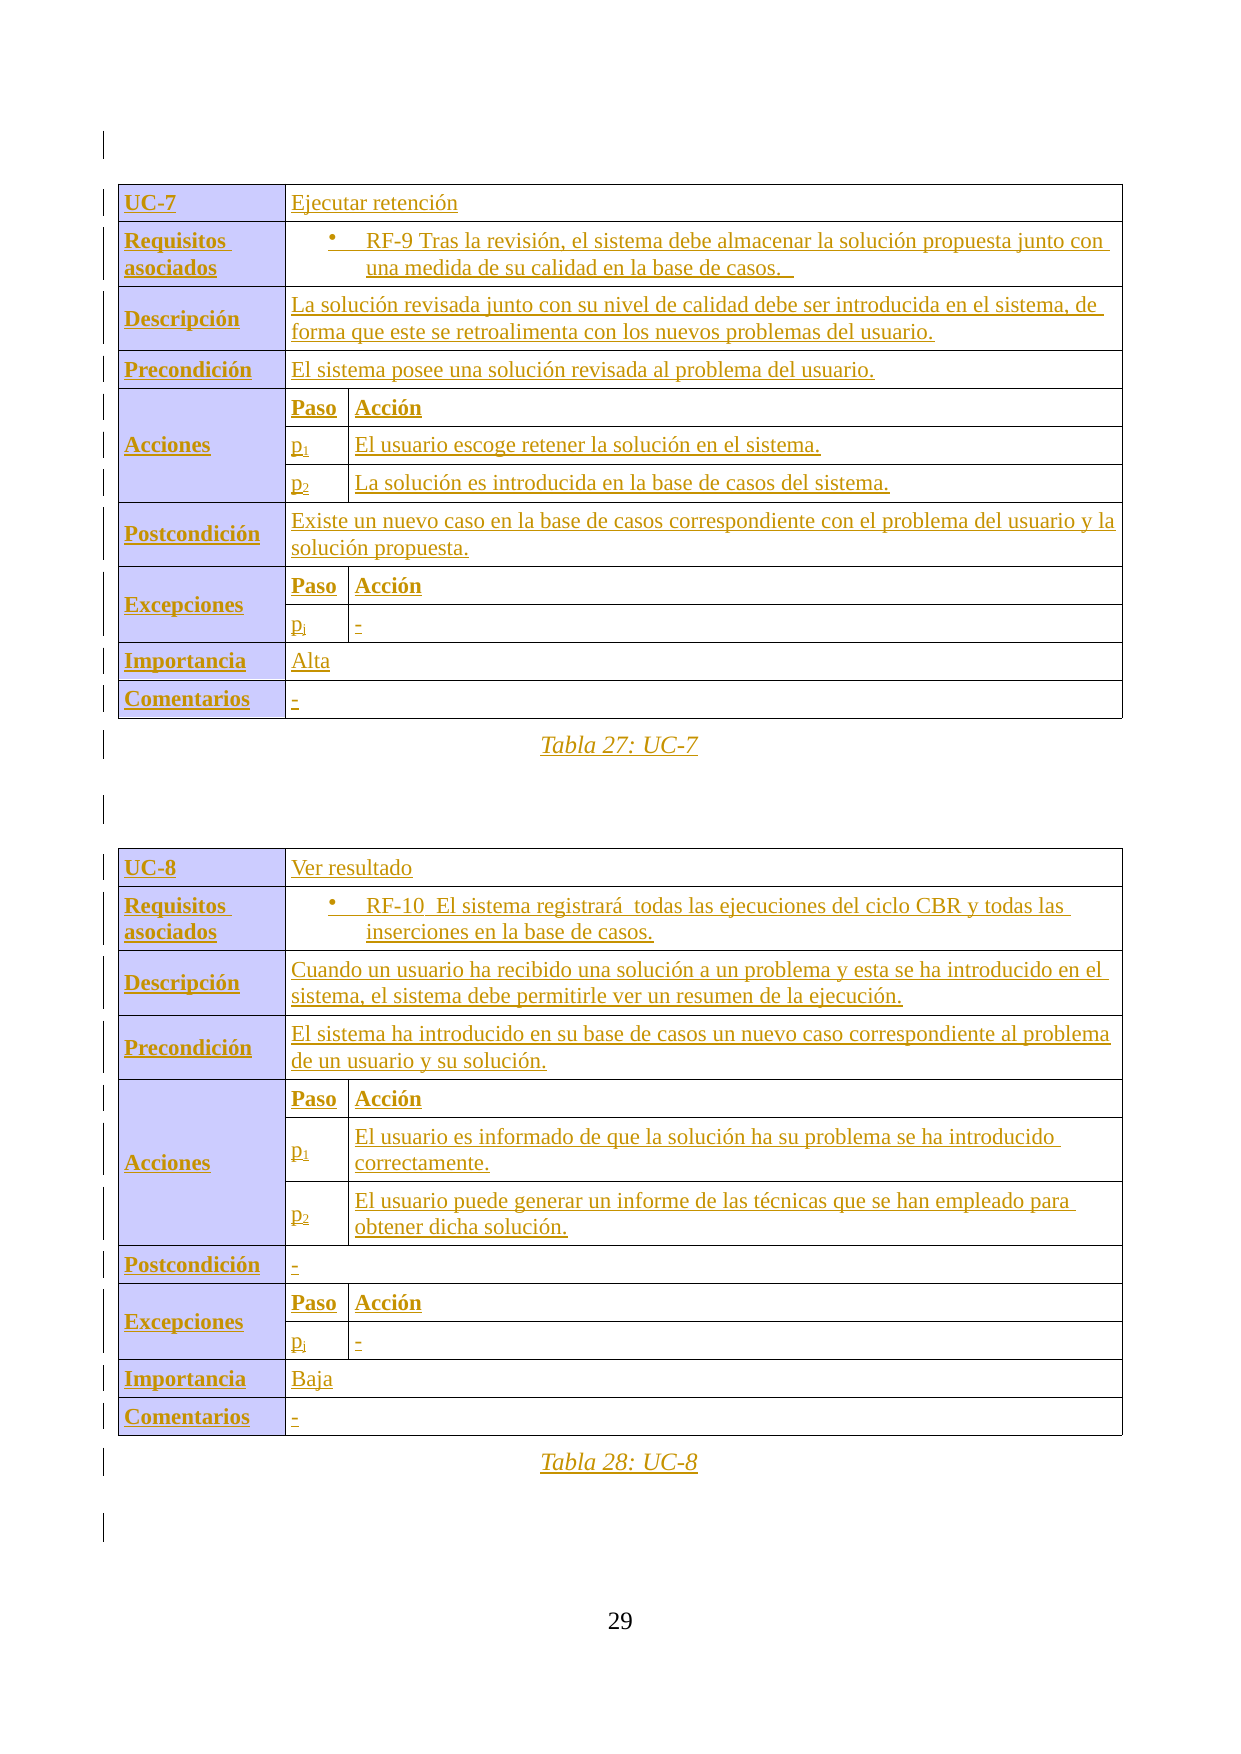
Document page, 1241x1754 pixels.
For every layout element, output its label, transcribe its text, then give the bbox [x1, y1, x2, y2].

table_cell Acción [349, 1080, 1122, 1117]
table_cell Postcondición [119, 503, 285, 566]
table_cell Alta [286, 643, 1122, 679]
table_cell - [286, 1398, 1122, 1435]
table_cell Descripción [119, 951, 285, 1015]
table_cell Acciones [119, 389, 285, 502]
table_cell Cuando un usuario ha recibido una solución a un problema y esta se ha introducido en el sistema, el sistema debe permitirle ver un resumen de la ejecución. [286, 951, 1122, 1015]
table_cell El usuario escoge retener la solución en el sistema. [349, 427, 1122, 464]
text Tabla 27: UC-7 [118, 730, 1122, 759]
table_cell El sistema posee una solución revisada al problema del usuario. [286, 351, 1122, 388]
table_cell Requisitos asociados [119, 887, 285, 950]
table_cell Descripción [119, 287, 285, 350]
table_cell Importancia [119, 1360, 285, 1397]
table_cell La solución revisada junto con su nivel de calidad debe ser introducida en el sistema, de forma que este se retroalimenta con los nuevos problemas del usuario. [286, 287, 1122, 350]
table_cell Acción [349, 1284, 1122, 1321]
table_header UC-7 [119, 185, 285, 221]
table_cell Acción [349, 389, 1122, 426]
text Tabla 28: UC-8 [118, 1447, 1122, 1476]
table_cell Comentarios [119, 681, 285, 717]
table_cell El usuario puede generar un informe de las técnicas que se han empleado para obtener dicha solución. [349, 1182, 1122, 1245]
table_cell Acción [349, 567, 1122, 604]
table_cell Acciones [119, 1080, 285, 1245]
table_cell Postcondición [119, 1246, 285, 1283]
table_cell Precondición [119, 1016, 285, 1079]
table_header Ver resultado [286, 849, 1122, 886]
table_cell p2 [286, 465, 348, 502]
table_cell pj [286, 605, 348, 642]
table_cell p1 [286, 427, 348, 464]
table_cell Excepciones [119, 1284, 285, 1359]
table_cell La solución es introducida en la base de casos del sistema. [349, 465, 1122, 502]
table_cell Paso [286, 1080, 348, 1117]
table_header Ejecutar retención [286, 185, 1122, 221]
table_header UC-8 [119, 849, 285, 886]
table_cell Baja [286, 1360, 1122, 1397]
table_cell Requisitos asociados [119, 222, 285, 286]
table_cell El sistema ha introducido en su base de casos un nuevo caso correspondiente al problema de un usuario y su solución. [286, 1016, 1122, 1079]
table_cell Paso [286, 1284, 348, 1321]
table_cell p1 [286, 1118, 348, 1181]
table_cell p2 [286, 1182, 348, 1245]
table_cell Paso [286, 389, 348, 426]
table_cell - [349, 1322, 1122, 1359]
table_cell - [286, 1246, 1122, 1283]
table_cell RF-9 Tras la revisión, el sistema debe almacenar la solución propuesta junto con una medida de su calidad en la base de casos. [286, 222, 1122, 286]
table_cell Precondición [119, 351, 285, 388]
table_cell Comentarios [119, 1398, 285, 1435]
table_cell Excepciones [119, 567, 285, 642]
table_cell - [286, 681, 1122, 717]
table_cell Existe un nuevo caso en la base de casos correspondiente con el problema del usuario y la solución propuesta. [286, 503, 1122, 566]
table_cell Paso [286, 567, 348, 604]
table_cell Importancia [119, 643, 285, 679]
table_cell pj [286, 1322, 348, 1359]
table_cell El usuario es informado de que la solución ha su problema se ha introducido correctamente. [349, 1118, 1122, 1181]
table_cell - [349, 605, 1122, 642]
table_cell RF-10 El sistema registrará todas las ejecuciones del ciclo CBR y todas las inserciones en la base de casos. [286, 887, 1122, 950]
